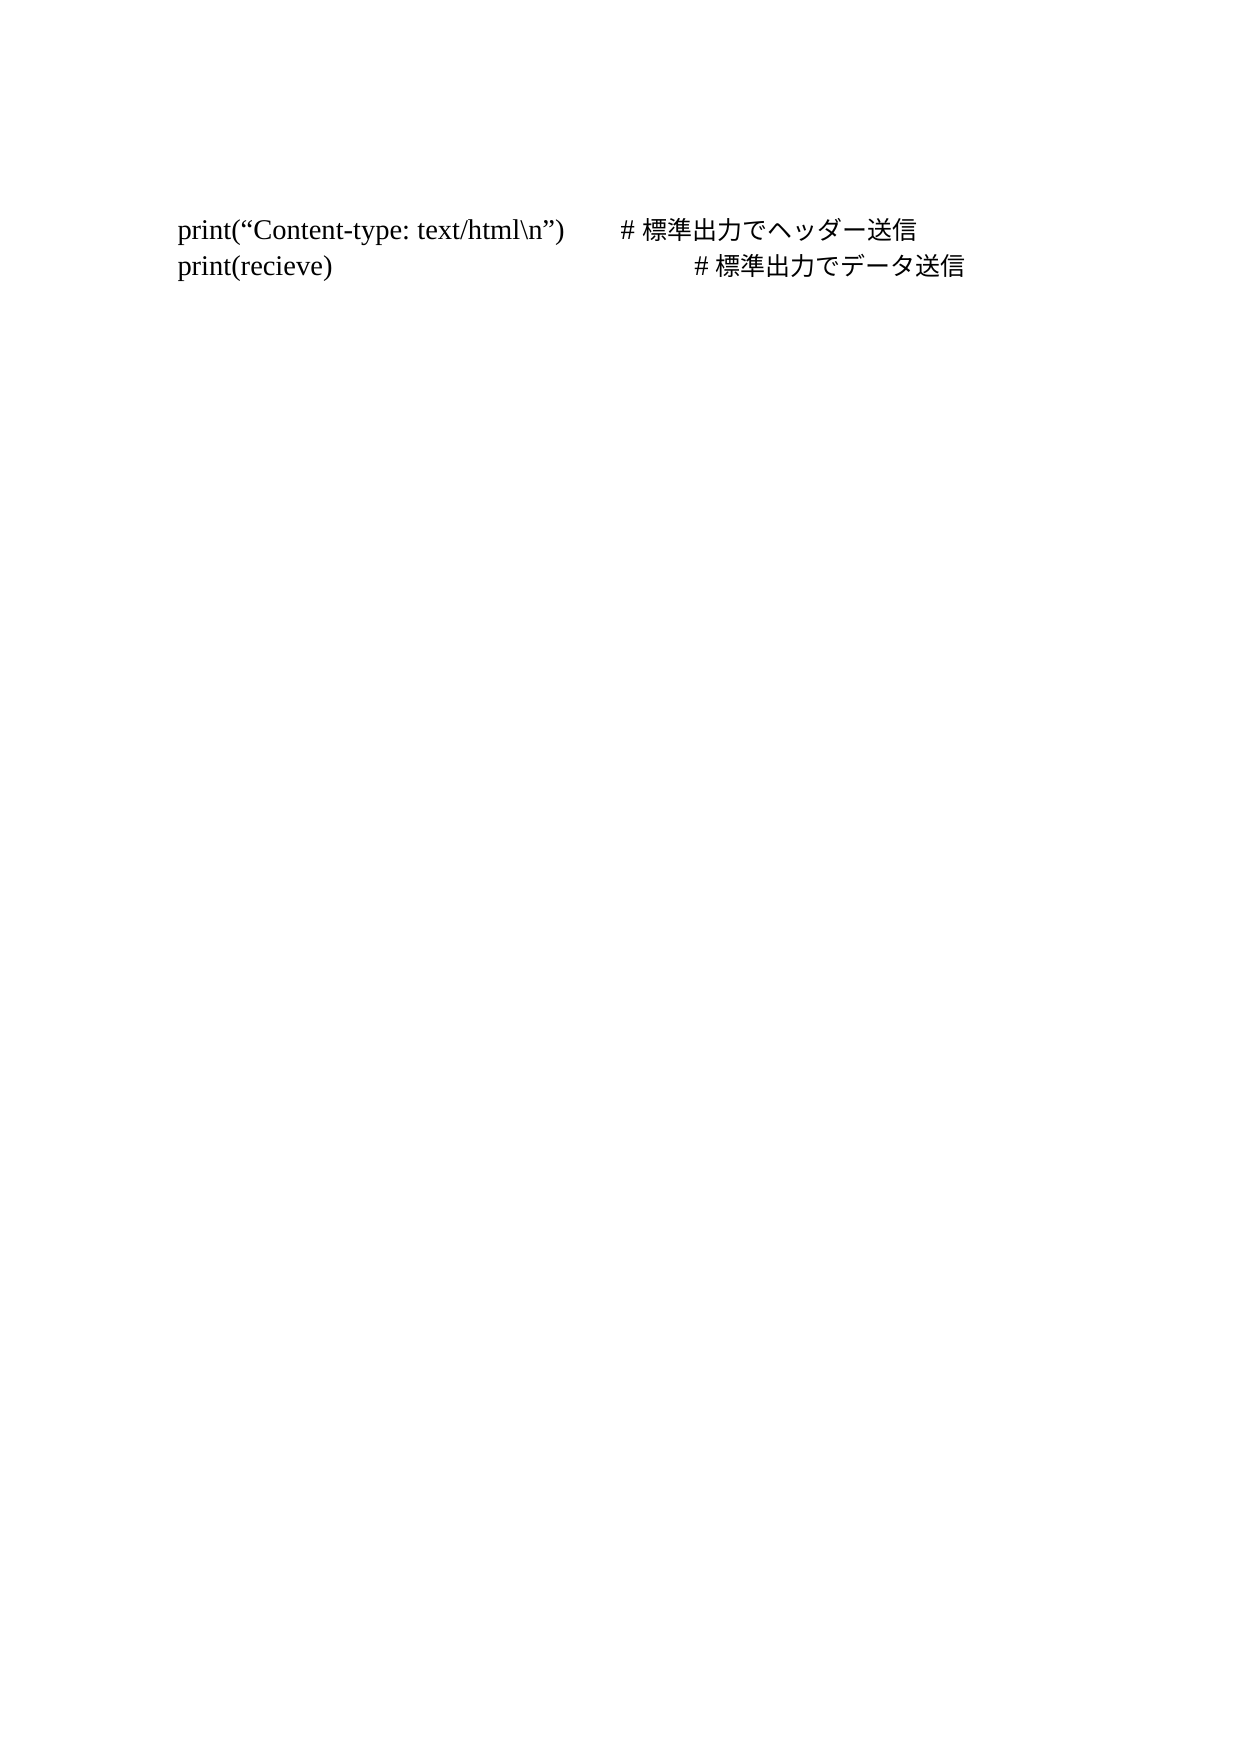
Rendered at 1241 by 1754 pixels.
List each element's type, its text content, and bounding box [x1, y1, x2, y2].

text print(“Content-type: text/html\n”) # 標準出力でヘッダー送信 [177, 210, 1063, 246]
text print(recieve) # 標準出力でデータ送信 [177, 246, 1063, 283]
